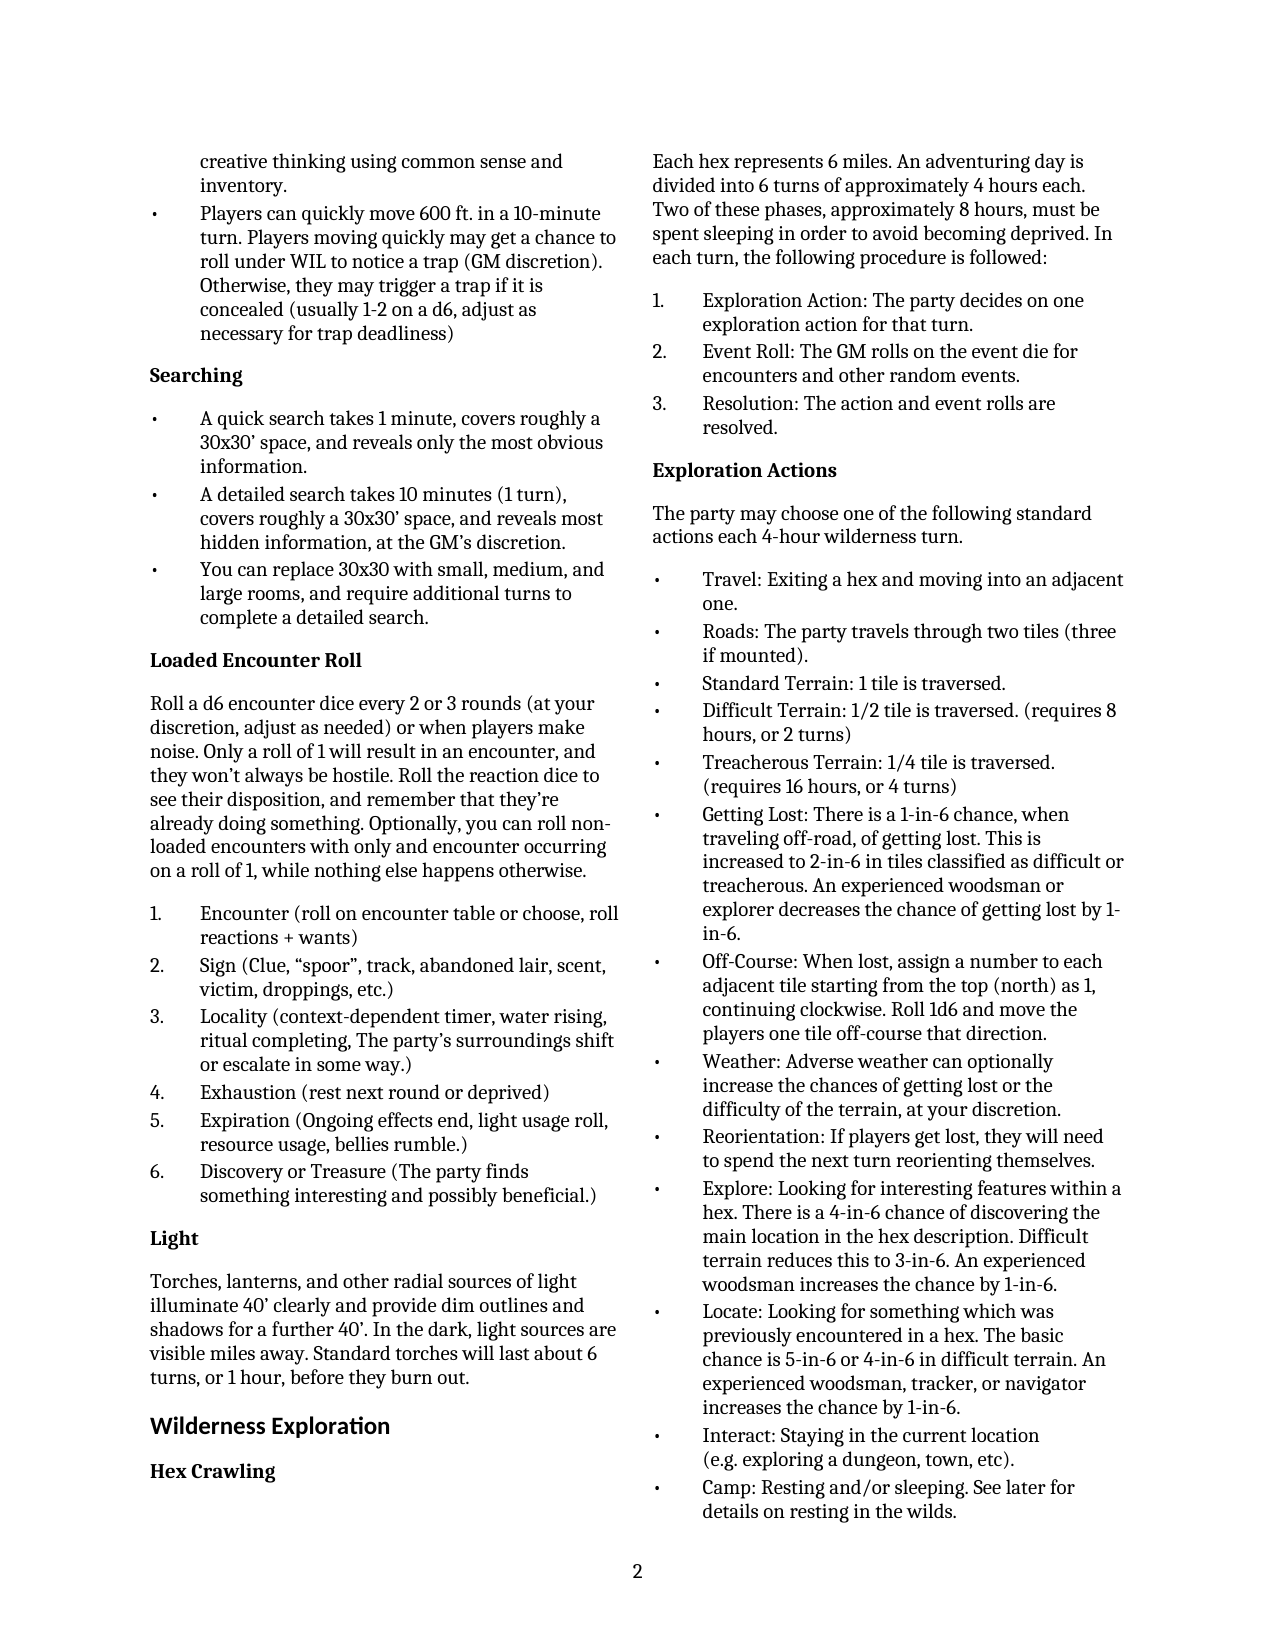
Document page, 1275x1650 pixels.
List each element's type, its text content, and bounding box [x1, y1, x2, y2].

list Treacherous Terrain: 1/4 tile is traversed. (requires 16 hours, or 4 turns) [652, 751, 1125, 798]
list Getting Lost: There is a 1-in-6 chance, when traveling off-road, of getting lost. This is increased to 2-in-6 in tiles classified as difficult or treacherous. An experienced woodsman or explorer decreases the chance of getting lost by 1-in-6. [652, 802, 1125, 946]
list Event Roll: The GM rolls on the event die for encounters and other random events. [652, 340, 1125, 388]
list Expiration (Ongoing effects end, light usage roll, resource usage, bellies rumble.) [150, 1108, 622, 1156]
list Locate: Looking for something which was previously encountered in a hex. The basic chance is 5-in-6 or 4-in-6 in difficult terrain. An experienced woodsman, tracker, or navigator increases the chance by 1-in-6. [652, 1300, 1125, 1420]
list Locality (context-dependent timer, water rising, ritual completing, The party’s surroundings shift or escalate in some way.) [150, 1005, 622, 1077]
list Sign (Clue, “spoor”, track, abandoned lair, scent, victim, droppings, etc.) [150, 953, 622, 1001]
list A quick search takes 1 minute, covers roughly a 30x30’ space, and reveals only the most obvious information. [150, 407, 622, 479]
text Searching [150, 364, 622, 388]
text Torches, lanterns, and other radial sources of light illuminate 40’ clearly and provide dim outlines and shadows for a further 40’. In the dark, light sources are visible miles away. Standard torches will last about 6 turns, or 1 hour, before they burn out. [150, 1269, 622, 1389]
list Encounter (roll on encounter table or choose, roll reactions + wants) [150, 902, 622, 950]
list Explore: Looking for interesting features within a hex. There is a 4-in-6 chance of discovering the main location in the hex description. Difficult terrain reduces this to 3-in-6. An experienced woodsman increases the chance by 1-in-6. [652, 1177, 1125, 1296]
list Roads: The party travels through two tiles (three if mounted). [652, 619, 1125, 667]
text The party may choose one of the following standard actions each 4-hour wilderness turn. [652, 501, 1125, 549]
list Camp: Resting and/or sleeping. See later for details on resting in the wilds. [652, 1475, 1125, 1523]
text Exploration Actions [652, 458, 1125, 482]
list Travel: Exiting a hex and moving into an adjacent one. [652, 568, 1125, 616]
list A detailed search takes 10 minutes (1 turn), covers roughly a 30x30’ space, and reveals most hidden information, at the GM’s discretion. [150, 482, 622, 554]
list Discovery or Treasure (The party finds something interesting and possibly beneficial.) [150, 1160, 622, 1208]
list Interact: Staying in the current location (e.g. exploring a dungeon, town, etc). [652, 1424, 1125, 1472]
text Roll a d6 encounter dice every 2 or 3 rounds (at your discretion, adjust as needed) or when players make noise. Only a roll of 1 will result in an encounter, and they won’t always be hostile. Roll the reaction dice to see their disposition, and remember that they’re already doing something. Optionally, you can roll non-loaded encounters with only and encounter occurring on a roll of 1, while nothing else happens otherwise. [150, 691, 622, 883]
list Resolution: The action and event rolls are resolved. [652, 392, 1125, 440]
list Exploration Action: The party decides on one exploration action for that turn. [652, 288, 1125, 336]
subtitle Wilderness Exploration [150, 1410, 622, 1441]
list Reorientation: If players get lost, they will need to spend the next turn reorienting themselves. [652, 1125, 1125, 1173]
list Off-Course: When lost, assign a number to each adjacent tile starting from the top (north) as 1, continuing clockwise. Roll 1d6 and move the players one tile off-course that direction. [652, 950, 1125, 1046]
list Difficult Terrain: 1/2 tile is traversed. (requires 8 hours, or 2 turns) [652, 699, 1125, 747]
list You can replace 30x30 with small, medium, and large rooms, and require additional turns to complete a detailed search. [150, 558, 622, 630]
list creative thinking using common sense and inventory. [150, 150, 622, 198]
list Standard Terrain: 1 tile is traversed. [652, 671, 1125, 695]
text Hex Crawling [150, 1459, 622, 1483]
list Exhaustion (rest next round or deprived) [150, 1081, 622, 1105]
list Players can quickly move 600 ft. in a 10-minute turn. Players moving quickly may get a chance to roll under WIL to notice a trap (GM discretion). Otherwise, they may trigger a trap if it is concealed (usually 1-2 on a d6, adjust as necessary for trap deadliness) [150, 202, 622, 345]
text Loaded Encounter Roll [150, 649, 622, 673]
text Light [150, 1227, 622, 1251]
list Weather: Adverse weather can optionally increase the chances of getting lost or the difficulty of the terrain, at your discretion. [652, 1049, 1125, 1121]
text Each hex represents 6 miles. An adventuring day is divided into 6 turns of approximately 4 hours each. Two of these phases, approximately 8 hours, must be spent sleeping in order to avoid becoming deprived. In each turn, the following procedure is followed: [652, 150, 1125, 270]
